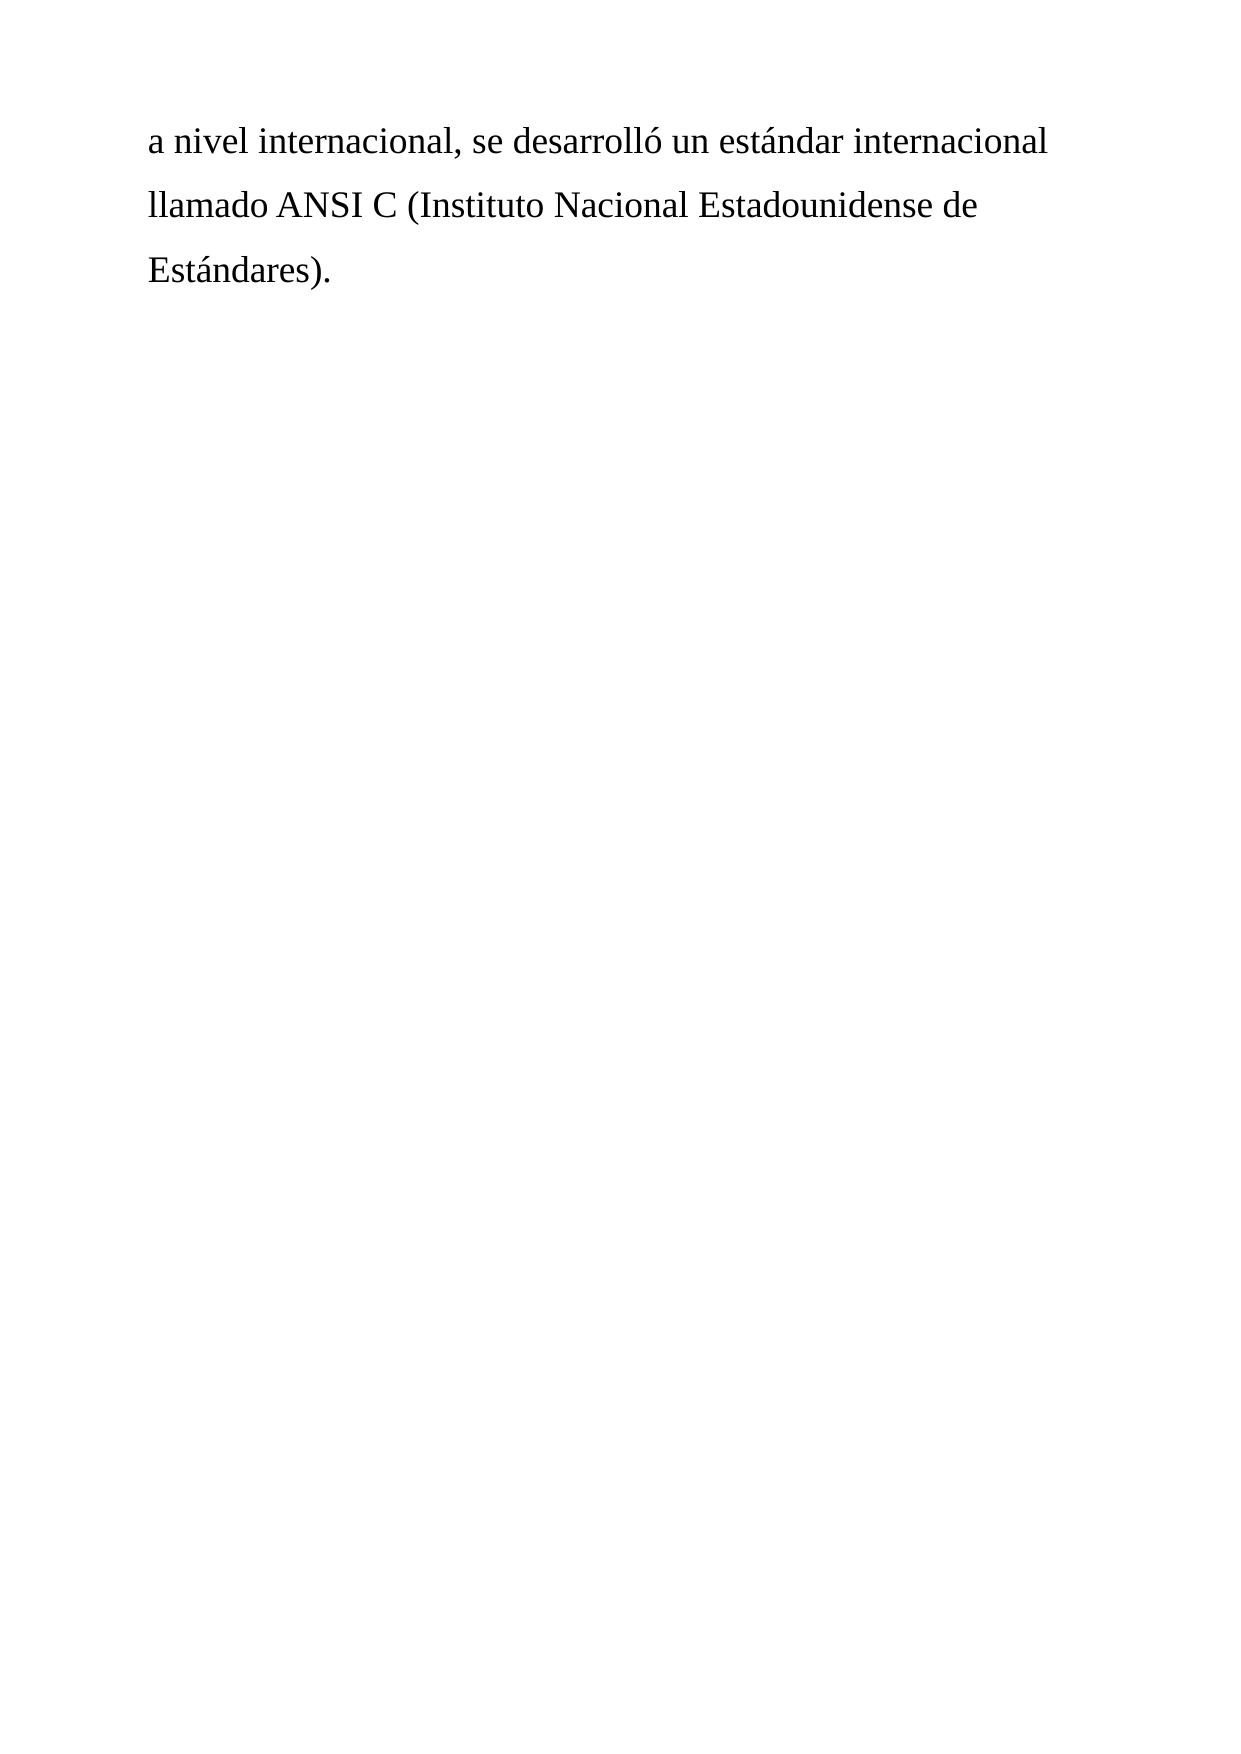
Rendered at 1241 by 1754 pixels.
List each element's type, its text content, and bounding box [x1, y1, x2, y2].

text a nivel internacional, se desarrolló un estándar internacional llamado ANSI C (Instituto Nacional Estadounidense de Estándares). [148, 118, 1093, 291]
